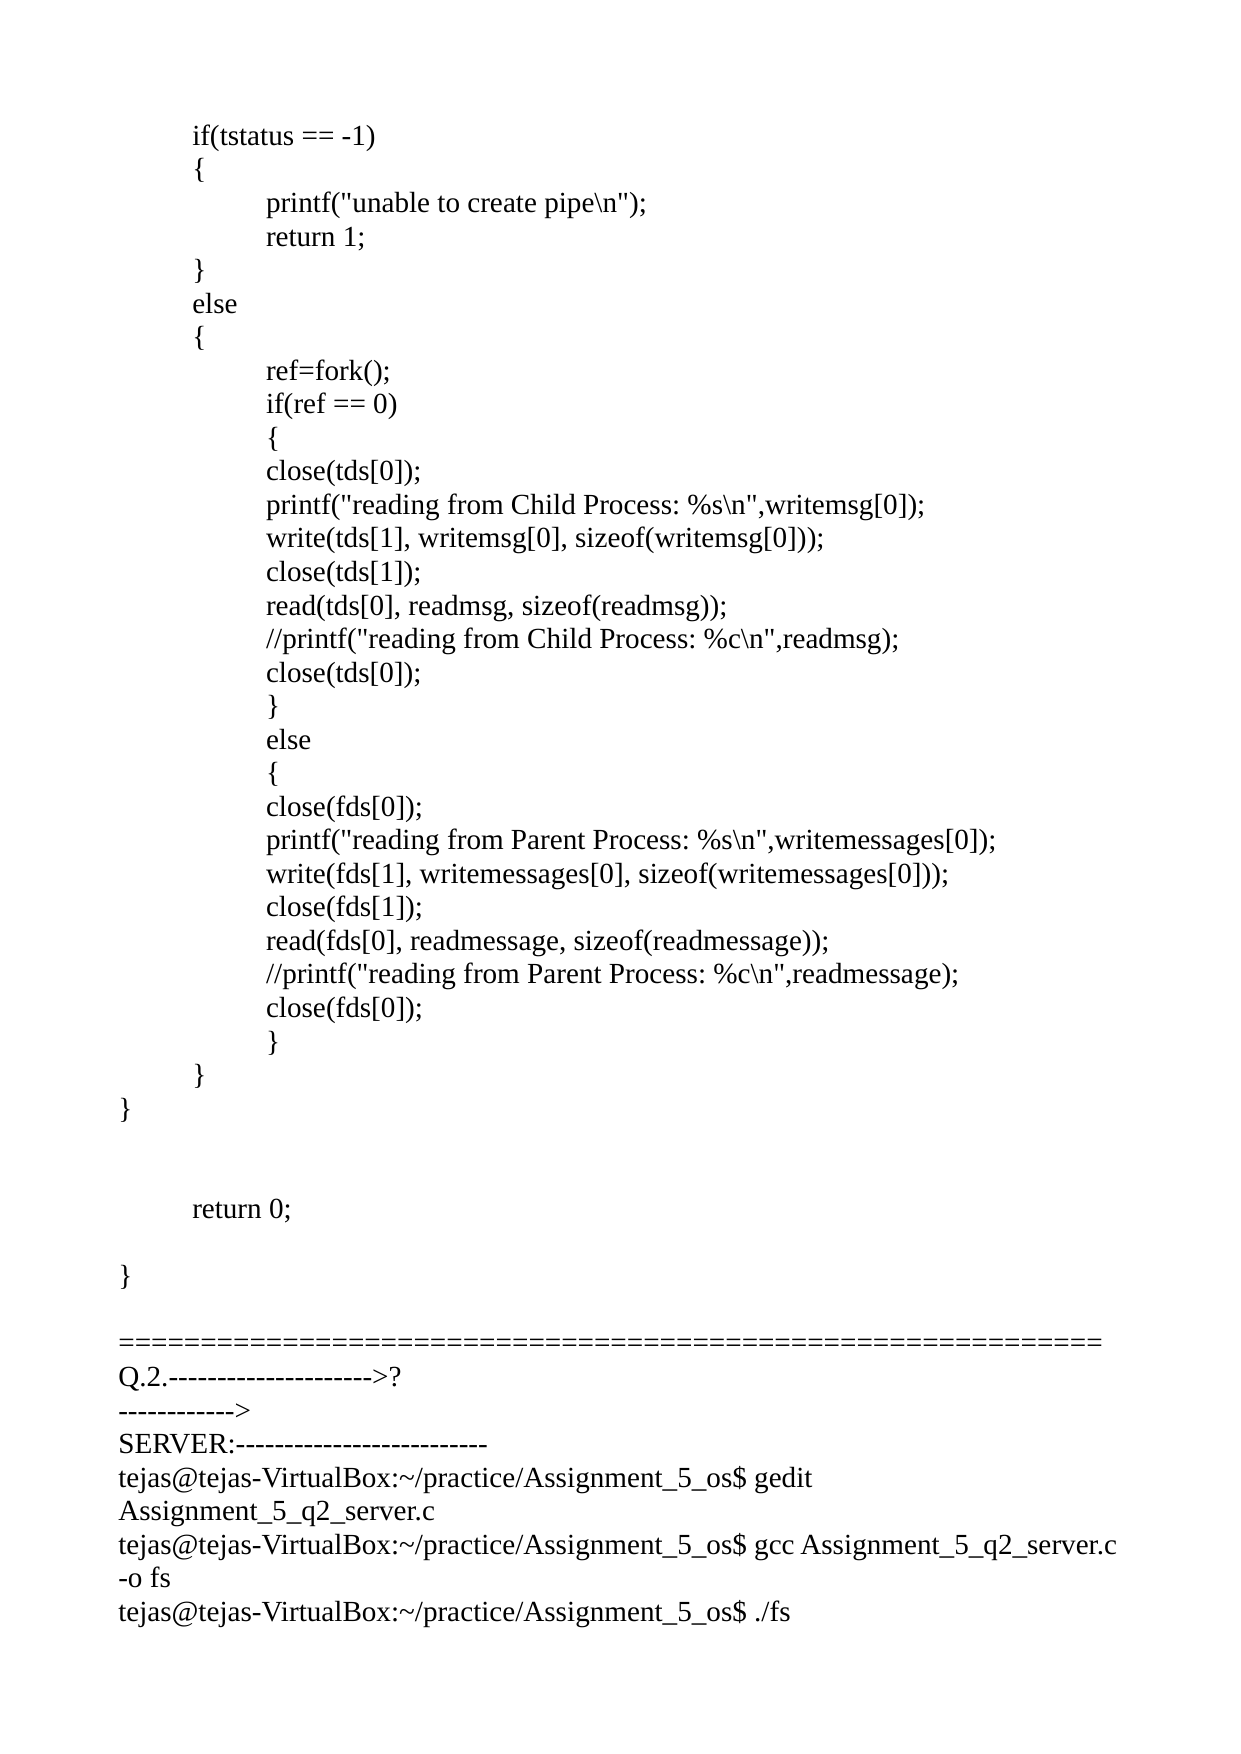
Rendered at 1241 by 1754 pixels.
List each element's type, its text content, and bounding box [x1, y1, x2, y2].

text } [118, 1057, 1122, 1091]
text close(tds[0]); [118, 655, 1122, 688]
text Q.2.--------------------->? [118, 1359, 1122, 1393]
text ref=fork(); [118, 353, 1122, 386]
text tejas@tejas-VirtualBox:~/practice/Assignment_5_os$ gedit Assignment_5_q2_server.c [118, 1460, 1122, 1527]
text tejas@tejas-VirtualBox:~/practice/Assignment_5_os$ ./fs [118, 1594, 1122, 1627]
text { [118, 420, 1122, 453]
text tejas@tejas-VirtualBox:~/practice/Assignment_5_os$ gcc Assignment_5_q2_server.c -o fs [118, 1527, 1122, 1594]
text write(fds[1], writemessages[0], sizeof(writemessages[0])); [118, 856, 1122, 889]
text } [118, 252, 1122, 286]
text { [118, 319, 1122, 353]
text printf("reading from Parent Process: %s\n",writemessages[0]); [118, 822, 1122, 856]
text printf("unable to create pipe\n"); [118, 185, 1122, 219]
text { [118, 755, 1122, 789]
text else [118, 286, 1122, 319]
text } [118, 1091, 1122, 1124]
text close(tds[1]); [118, 554, 1122, 588]
text return 1; [118, 219, 1122, 252]
text SERVER:-------------------------- [118, 1426, 1122, 1460]
text } [118, 688, 1122, 722]
text { [118, 152, 1122, 185]
text close(fds[0]); [118, 789, 1122, 822]
text } [118, 1258, 1122, 1292]
text close(fds[1]); [118, 889, 1122, 923]
text } [118, 1024, 1122, 1057]
text if(tstatus == -1) [118, 118, 1122, 152]
text close(fds[0]); [118, 990, 1122, 1024]
text else [118, 722, 1122, 755]
text if(ref == 0) [118, 386, 1122, 420]
text close(tds[0]); [118, 453, 1122, 487]
text write(tds[1], writemsg[0], sizeof(writemsg[0])); [118, 521, 1122, 554]
text read(fds[0], readmessage, sizeof(readmessage)); [118, 923, 1122, 957]
text //printf("reading from Child Process: %c\n",readmsg); [118, 621, 1122, 655]
text printf("reading from Child Process: %s\n",writemsg[0]); [118, 487, 1122, 521]
text read(tds[0], readmsg, sizeof(readmsg)); [118, 588, 1122, 621]
text ------------> [118, 1393, 1122, 1426]
text //printf("reading from Parent Process: %c\n",readmessage); [118, 957, 1122, 990]
text return 0; [118, 1191, 1122, 1225]
text ============================================================ [118, 1326, 1122, 1359]
